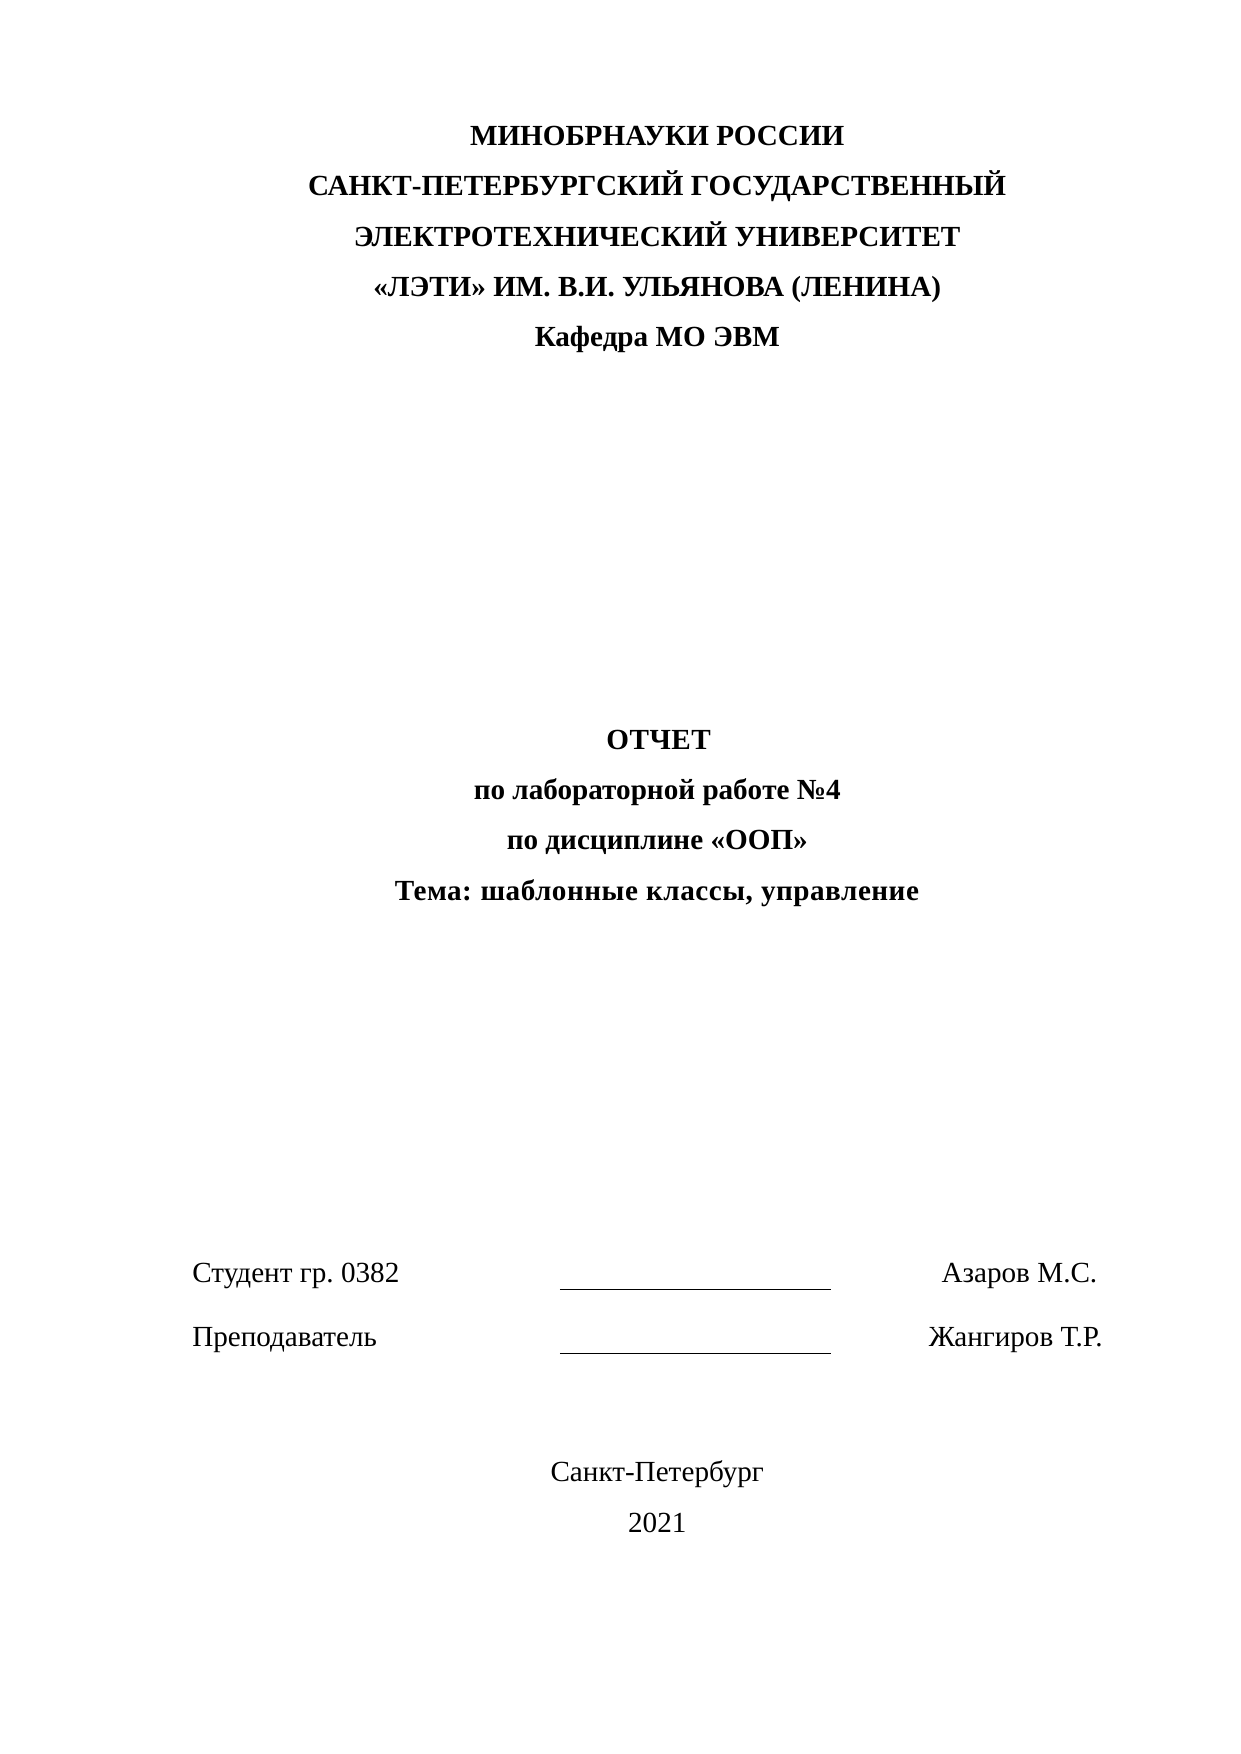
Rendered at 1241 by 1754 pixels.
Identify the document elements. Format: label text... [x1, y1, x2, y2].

text электротехнический университет [118, 219, 1122, 252]
text Кафедра МО ЭВМ [118, 319, 1122, 353]
table_cell [560, 1290, 831, 1353]
table_header Студент гр. 0382 [107, 1225, 560, 1289]
table_cell Жангиров Т.Р. [831, 1289, 1133, 1353]
table_header Азаров М.С. [831, 1225, 1133, 1289]
text Санкт-Петербург [118, 1454, 1122, 1488]
table_cell Преподаватель [107, 1289, 560, 1353]
text по лабораторной работе №4 [118, 772, 1122, 806]
text Санкт-Петербургский государственный [118, 168, 1122, 202]
text по дисциплине «ООП» [118, 822, 1122, 856]
text «ЛЭТИ» им. В.И. Ульянова (Ленина) [118, 269, 1122, 303]
text отчет [118, 722, 1122, 755]
text МИНОБРНАУКИ РОССИИ [118, 118, 1122, 152]
text Тема: шаблонные классы, управление [118, 873, 1122, 906]
table_header [560, 1225, 831, 1289]
text 2021 [118, 1505, 1122, 1538]
